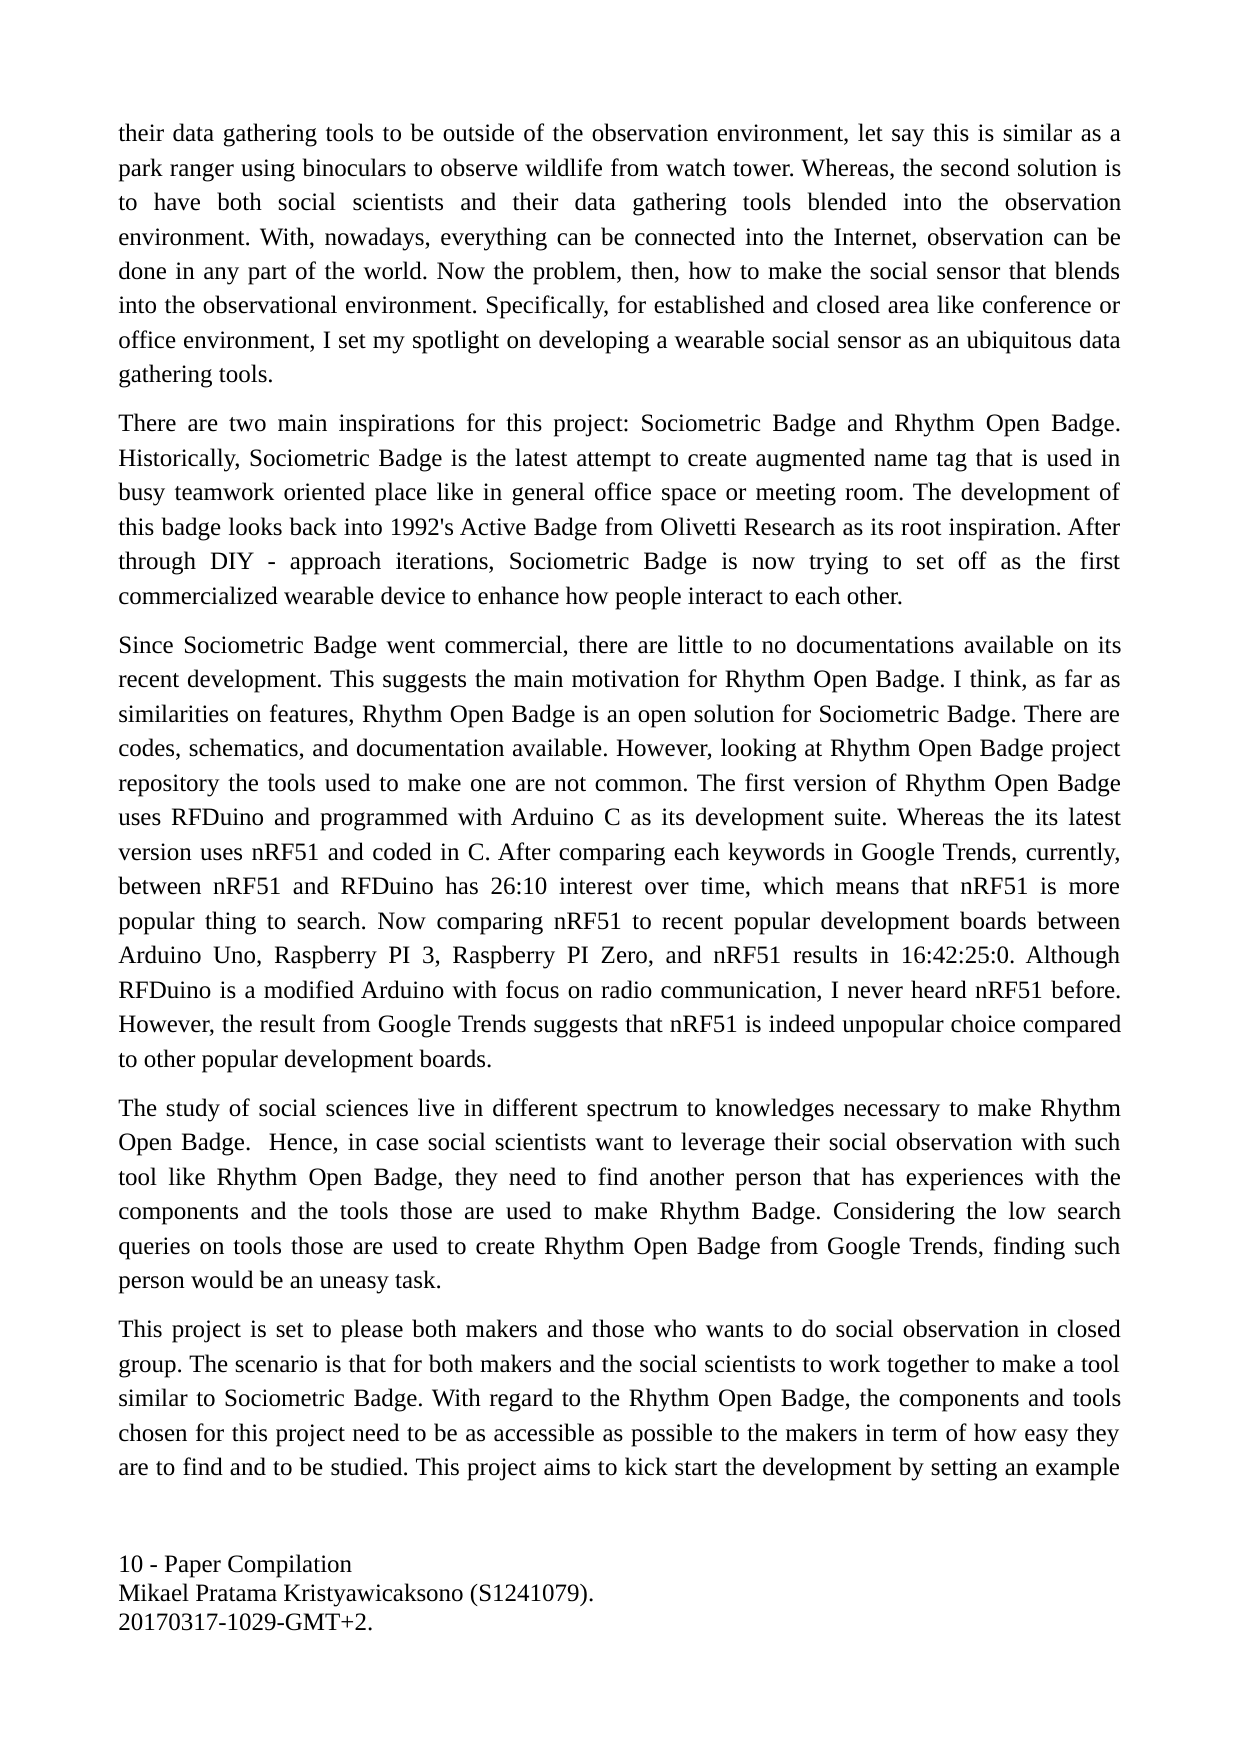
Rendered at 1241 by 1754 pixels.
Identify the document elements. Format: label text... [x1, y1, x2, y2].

text This project is set to please both makers and those who wants to do social observation in closed group. The scenario is that for both makers and the social scientists to work together to make a tool similar to Sociometric Badge. With regard to the Rhythm Open Badge, the components and tools chosen for this project need to be as accessible as possible to the makers in term of how easy they are to find and to be studied. This project aims to kick start the development by setting an example [118, 1314, 1122, 1481]
text The study of social sciences live in different spectrum to knowledges necessary to make Rhythm Open Badge. Hence, in case social scientists want to leverage their social observation with such tool like Rhythm Open Badge, they need to find another person that has experiences with the components and the tools those are used to make Rhythm Badge. Considering the low search queries on tools those are used to create Rhythm Open Badge from Google Trends, finding such person would be an uneasy task. [118, 1093, 1122, 1294]
text their data gathering tools to be outside of the observation environment, let say this is similar as a park ranger using binoculars to observe wildlife from watch tower. Whereas, the second solution is to have both social scientists and their data gathering tools blended into the observation environment. With, nowadays, everything can be connected into the Internet, observation can be done in any part of the world. Now the problem, then, how to make the social sensor that blends into the observational environment. Specifically, for established and closed area like conference or office environment, I set my spotlight on developing a wearable social sensor as an ubiquitous data gathering tools. [118, 118, 1122, 388]
text There are two main inspirations for this project: Sociometric Badge and Rhythm Open Badge. Historically, Sociometric Badge is the latest attempt to create augmented name tag that is used in busy teamwork oriented place like in general office space or meeting room. The development of this badge looks back into 1992's Active Badge from Olivetti Research as its root inspiration. After through DIY - approach iterations, Sociometric Badge is now trying to set off as the first commercialized wearable device to enhance how people interact to each other. [118, 408, 1122, 610]
text Since Sociometric Badge went commercial, there are little to no documentations available on its recent development. This suggests the main motivation for Rhythm Open Badge. I think, as far as similarities on features, Rhythm Open Badge is an open solution for Sociometric Badge. There are codes, schematics, and documentation available. However, looking at Rhythm Open Badge project repository the tools used to make one are not common. The first version of Rhythm Open Badge uses RFDuino and programmed with Arduino C as its development suite. Whereas the its latest version uses nRF51 and coded in C. After comparing each keywords in Google Trends, currently, between nRF51 and RFDuino has 26:10 interest over time, which means that nRF51 is more popular thing to search. Now comparing nRF51 to recent popular development boards between Arduino Uno, Raspberry PI 3, Raspberry PI Zero, and nRF51 results in 16:42:25:0. Although RFDuino is a modified Arduino with focus on radio communication, I never heard nRF51 before. However, the result from Google Trends suggests that nRF51 is indeed unpopular choice compared to other popular development boards. [118, 630, 1122, 1072]
